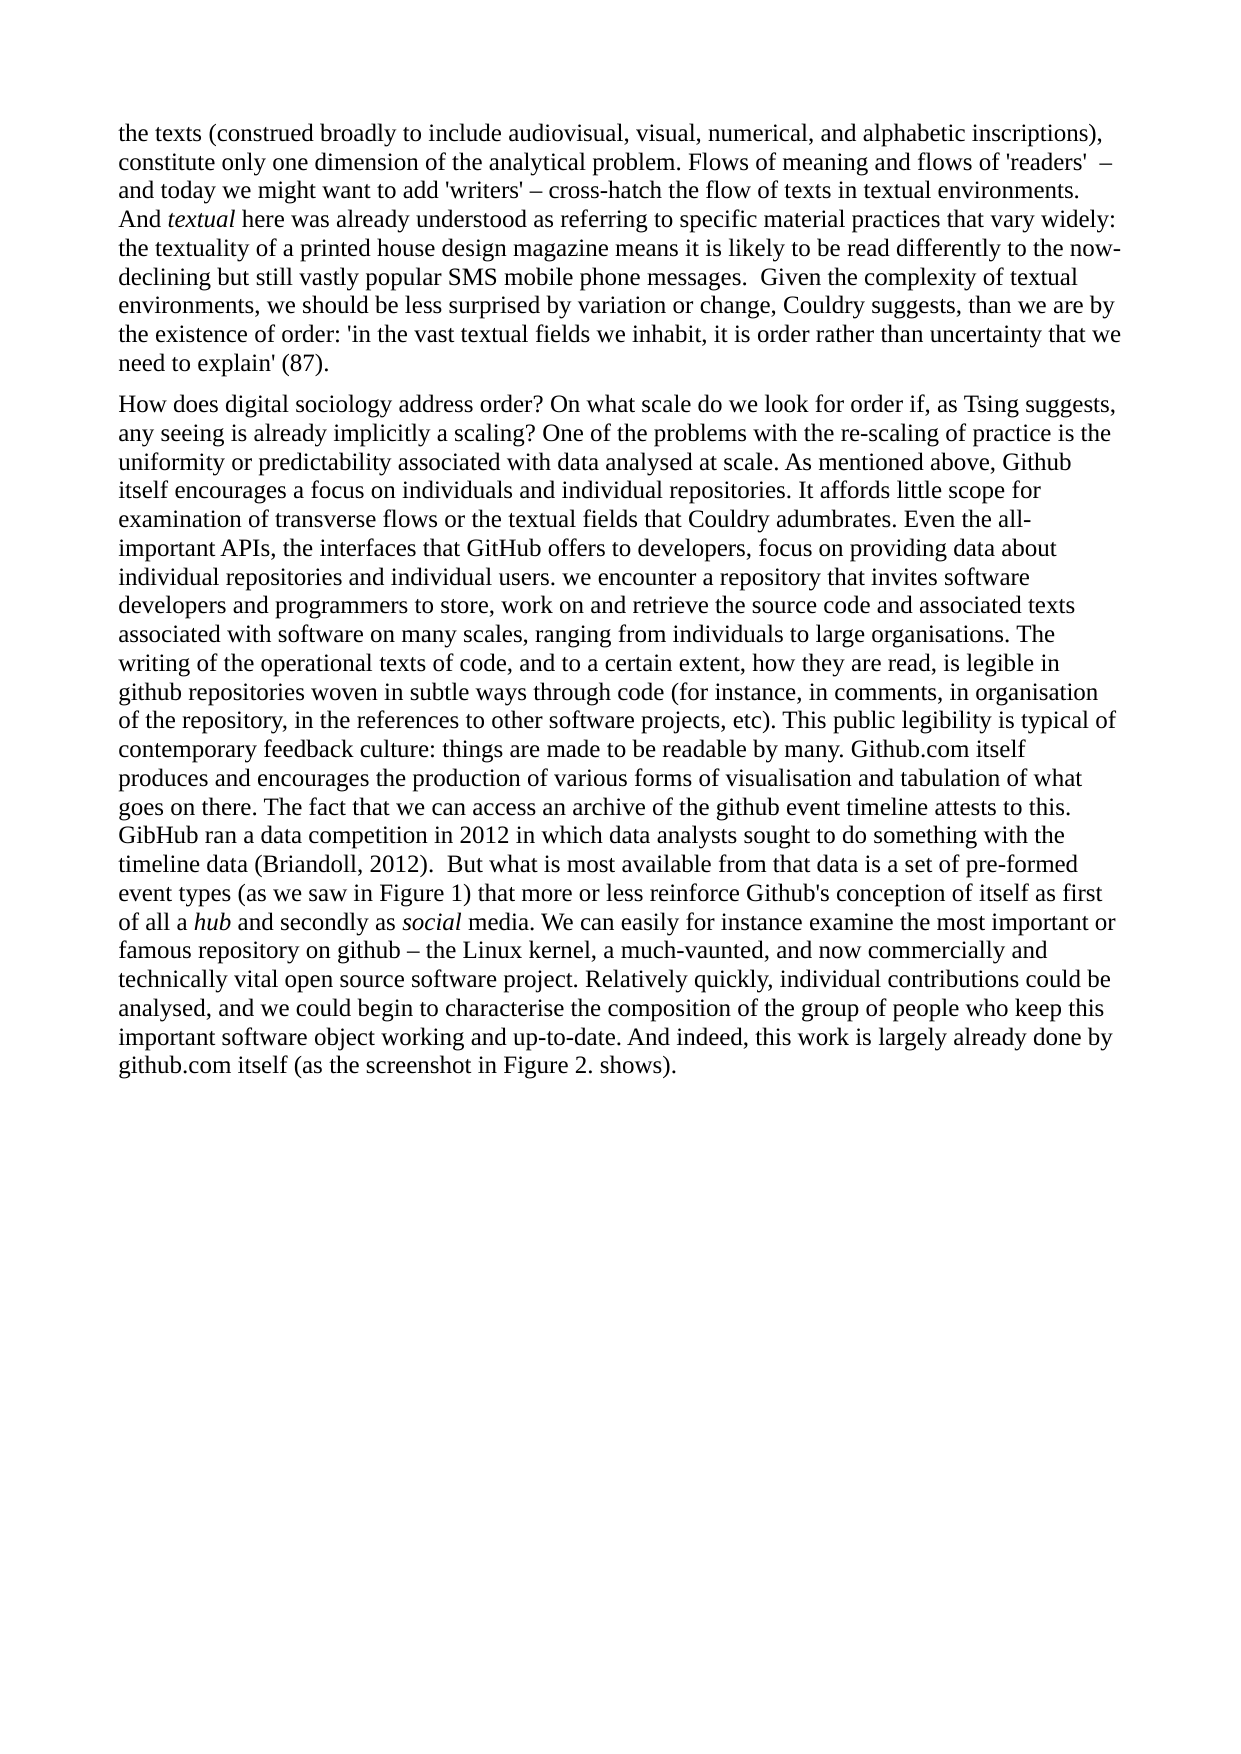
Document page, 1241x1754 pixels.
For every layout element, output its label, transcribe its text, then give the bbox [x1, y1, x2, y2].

text the texts (construed broadly to include audiovisual, visual, numerical, and alphabetic inscriptions), constitute only one dimension of the analytical problem. Flows of meaning and flows of 'readers' – and today we might want to add 'writers' – cross-hatch the flow of texts in textual environments. And textual here was already understood as referring to specific material practices that vary widely: the textuality of a printed house design magazine means it is likely to be read differently to the now-declining but still vastly popular SMS mobile phone messages. Given the complexity of textual environments, we should be less surprised by variation or change, Couldry suggests, than we are by the existence of order: 'in the vast textual fields we inhabit, it is order rather than uncertainty that we need to explain' (87). [118, 118, 1122, 377]
text How does digital sociology address order? On what scale do we look for order if, as Tsing suggests, any seeing is already implicitly a scaling? One of the problems with the re-scaling of practice is the uniformity or predictability associated with data analysed at scale. As mentioned above, Github itself encourages a focus on individuals and individual repositories. It affords little scope for examination of transverse flows or the textual fields that Couldry adumbrates. Even the all-important APIs, the interfaces that GitHub offers to developers, focus on providing data about individual repositories and individual users. we encounter a repository that invites software developers and programmers to store, work on and retrieve the source code and associated texts associated with software on many scales, ranging from individuals to large organisations. The writing of the operational texts of code, and to a certain extent, how they are read, is legible in github repositories woven in subtle ways through code (for instance, in comments, in organisation of the repository, in the references to other software projects, etc). This public legibility is typical of contemporary feedback culture: things are made to be readable by many. Github.com itself produces and encourages the production of various forms of visualisation and tabulation of what goes on there. The fact that we can access an archive of the github event timeline attests to this. GibHub ran a data competition in 2012 in which data analysts sought to do something with the timeline data (Briandoll, 2012). But what is most available from that data is a set of pre-formed event types (as we saw in Figure 1) that more or less reinforce Github's conception of itself as first of all a hub and secondly as social media. We can easily for instance examine the most important or famous repository on github – the Linux kernel, a much-vaunted, and now commercially and technically vital open source software project. Relatively quickly, individual contributions could be analysed, and we could begin to characterise the composition of the group of people who keep this important software object working and up-to-date. And indeed, this work is largely already done by github.com itself (as the screenshot in Figure 2. shows). [118, 389, 1122, 1079]
